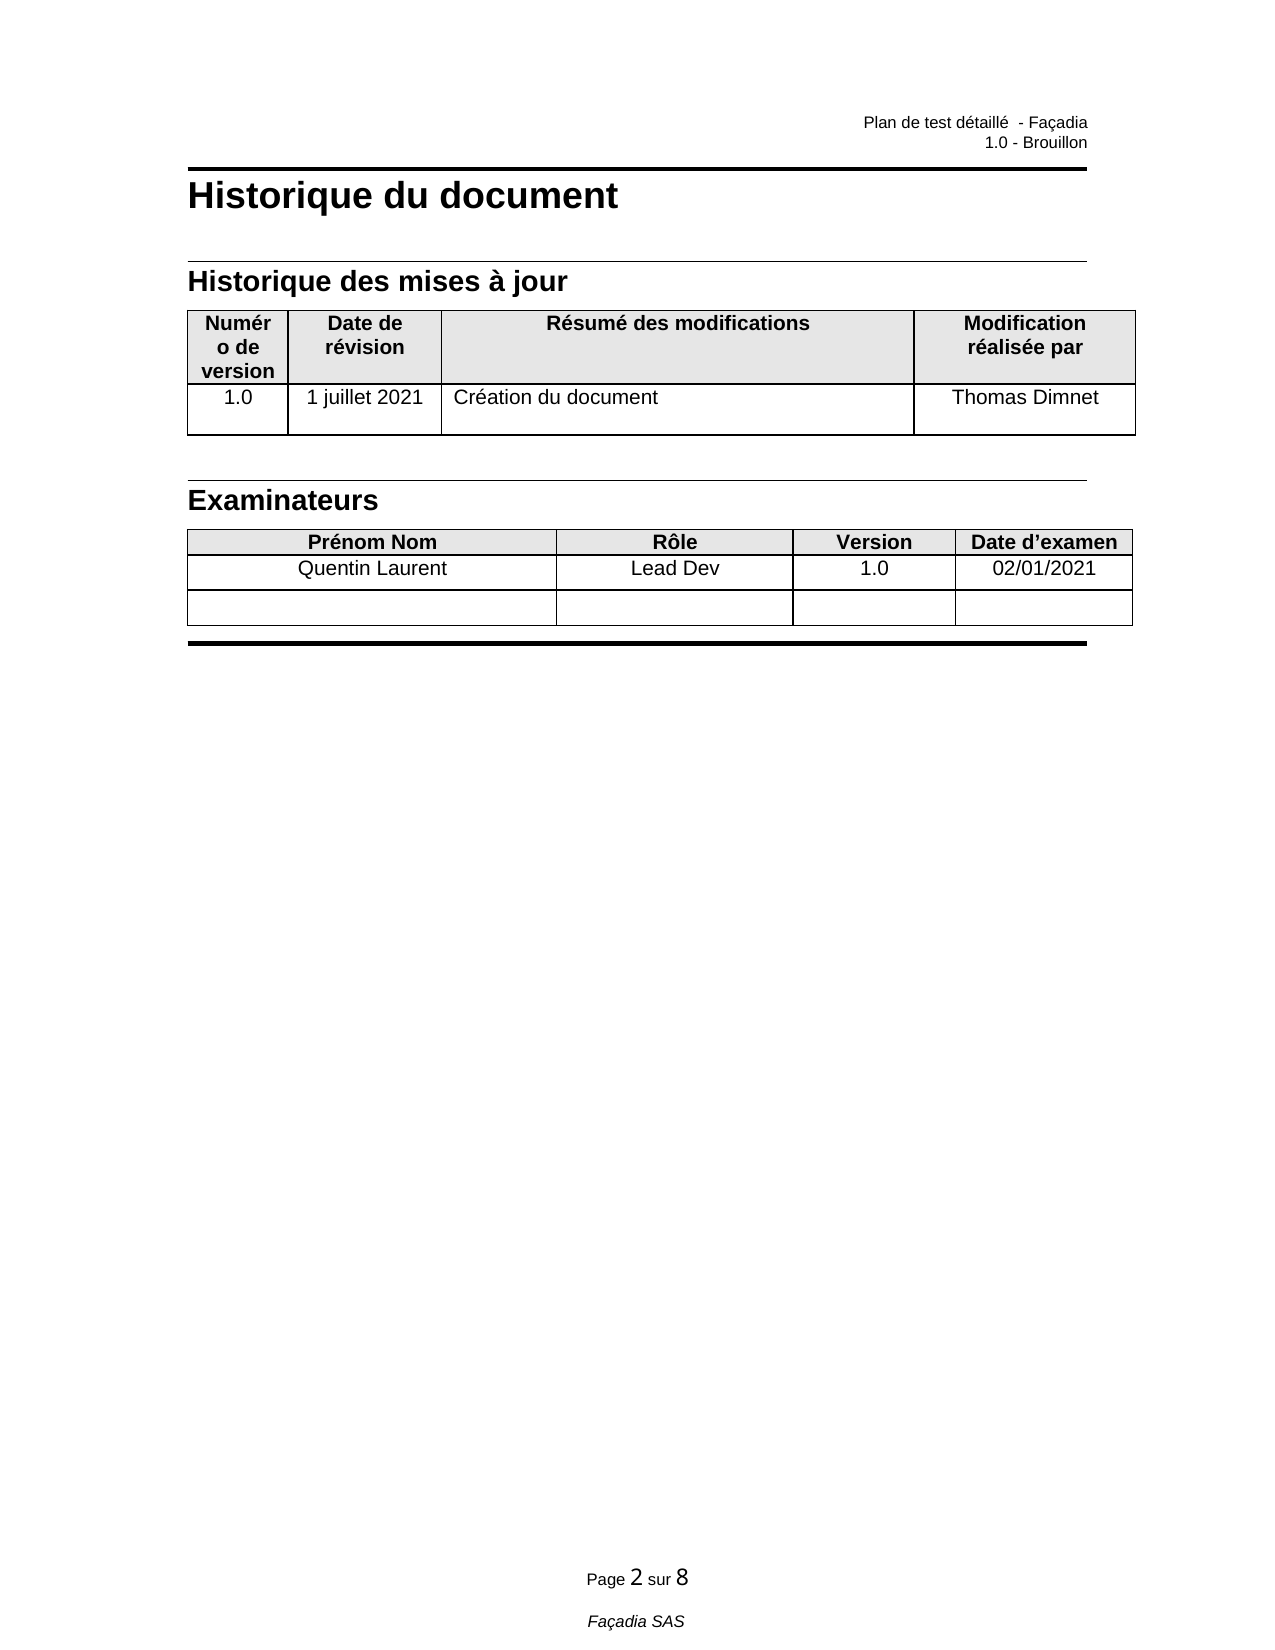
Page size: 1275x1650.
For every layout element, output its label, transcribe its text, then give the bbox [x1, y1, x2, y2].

table_cell [557, 591, 792, 624]
table_cell 1.0 [794, 556, 955, 589]
table_cell Thomas Dimnet [915, 385, 1135, 434]
table_header Rôle [557, 530, 792, 554]
table_cell [956, 591, 1132, 624]
table_header Modification réalisée par [915, 311, 1135, 383]
table_cell 1.0 [188, 385, 287, 434]
table_cell Lead Dev [557, 556, 792, 589]
table_cell [188, 591, 556, 624]
text Examinateurs [187, 481, 1087, 517]
table_cell [794, 591, 955, 624]
table_header Résumé des modifications [442, 311, 913, 383]
table_cell Création du document [442, 385, 913, 434]
table_header Date de révision [289, 311, 441, 383]
table_header Date d’examen [956, 530, 1132, 554]
text Historique du document [187, 168, 1087, 216]
table_header Prénom Nom [188, 530, 556, 554]
table_cell 1 juillet 2021 [289, 385, 441, 434]
table_header Version [794, 530, 955, 554]
table_header Numéro de version [188, 311, 287, 383]
table_cell 02/01/2021 [956, 556, 1132, 589]
text Historique des mises à jour [187, 262, 1087, 298]
table_cell Quentin Laurent [188, 556, 556, 589]
